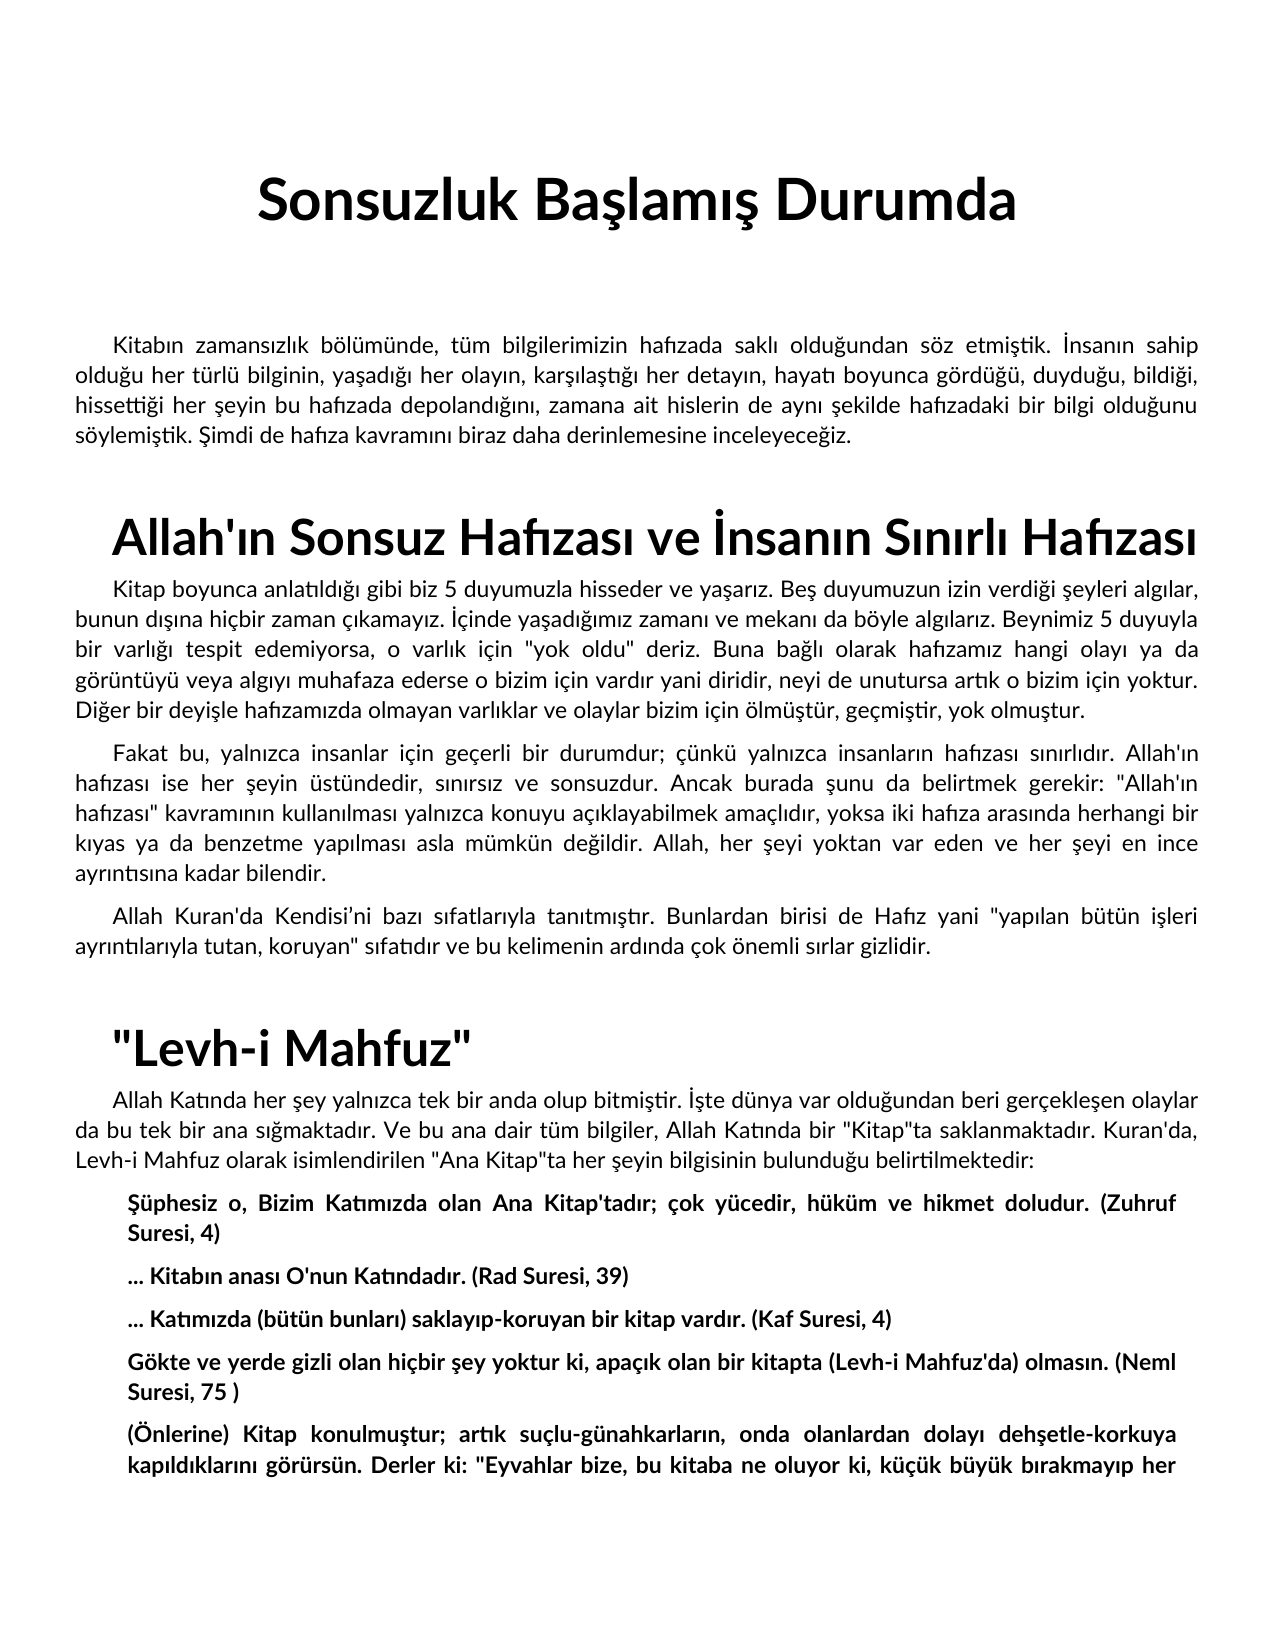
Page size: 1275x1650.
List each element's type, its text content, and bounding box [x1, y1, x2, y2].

text Şüphesiz o, Bizim Katımızda olan Ana Kitap'tadır; çok yücedir, hüküm ve hikmet doludur. (Zuhruf Suresi, 4) [127, 1189, 1177, 1247]
text ... Katımızda (bütün bunları) saklayıp-koruyan bir kitap vardır. (Kaf Suresi, 4) [127, 1304, 1177, 1332]
text Fakat bu, yalnızca insanlar için geçerli bir durumdur; çünkü yalnızca insanların hafızası sınırlıdır. Allah'ın hafızası ise her şeyin üstündedir, sınırsız ve sonsuzdur. Ancak burada şunu da belirtmek gerekir: "Allah'ın hafızası" kavramının kullanılması yalnızca konuyu açıklayabilmek amaçlıdır, yoksa iki hafıza arasında herhangi bir kıyas ya da benzetme yapılması asla mümkün değildir. Allah, her şeyi yoktan var eden ve her şeyi en ince ayrıntısına kadar bilendir. [75, 738, 1200, 887]
subtitle Allah'ın Sonsuz Hafızası ve İnsanın Sınırlı Hafızası [112, 506, 1200, 566]
text Allah Katında her şey yalnızca tek bir anda olup bitmiştir. İşte dünya var olduğundan beri gerçekleşen olaylar da bu tek bir ana sığmaktadır. Ve bu ana dair tüm bilgiler, Allah Katında bir "Kitap"ta saklanmaktadır. Kuran'da, Levh-i Mahfuz olarak isimlendirilen "Ana Kitap"ta her şeyin bilgisinin bulunduğu belirtilmektedir: [75, 1086, 1200, 1174]
text Kitap boyunca anlatıldığı gibi biz 5 duyumuzla hisseder ve yaşarız. Beş duyumuzun izin verdiği şeyleri algılar, bunun dışına hiçbir zaman çıkamayız. İçinde yaşadığımız zamanı ve mekanı da böyle algılarız. Beynimiz 5 duyuyla bir varlığı tespit edemiyorsa, o varlık için "yok oldu" deriz. Buna bağlı olarak hafızamız hangi olayı ya da görüntüyü veya algıyı muhafaza ederse o bizim için vardır yani diridir, neyi de unutursa artık o bizim için yoktur. Diğer bir deyişle hafızamızda olmayan varlıklar ve olaylar bizim için ölmüştür, geçmiştir, yok olmuştur. [75, 575, 1200, 723]
subtitle Sonsuzluk Başlamış Durumda [75, 162, 1200, 232]
text Allah Kuran'da Kendisi’ni bazı sıfatlarıyla tanıtmıştır. Bunlardan birisi de Hafız yani "yapılan bütün işleri ayrıntılarıyla tutan, koruyan" sıfatıdır ve bu kelimenin ardında çok önemli sırlar gizlidir. [75, 902, 1200, 959]
subtitle "Levh-i Mahfuz" [112, 1017, 1200, 1077]
text Kitabın zamansızlık bölümünde, tüm bilgilerimizin hafızada saklı olduğundan söz etmiştik. İnsanın sahip olduğu her türlü bilginin, yaşadığı her olayın, karşılaştığı her detayın, hayatı boyunca gördüğü, duyduğu, bildiği, hissettiği her şeyin bu hafızada depolandığını, zamana ait hislerin de aynı şekilde hafızadaki bir bilgi olduğunu söylemiştik. Şimdi de hafıza kavramını biraz daha derinlemesine inceleyeceğiz. [75, 330, 1200, 448]
text ... Kitabın anası O'nun Katındadır. (Rad Suresi, 39) [127, 1262, 1177, 1289]
text (Önlerine) Kitap konulmuştur; artık suçlu-günahkarların, onda olanlardan dolayı dehşetle-korkuya kapıldıklarını görürsün. Derler ki: "Eyvahlar bize, bu kitaba ne oluyor ki, küçük büyük bırakmayıp her [127, 1420, 1177, 1478]
text Gökte ve yerde gizli olan hiçbir şey yoktur ki, apaçık olan bir kitapta (Levh-i Mahfuz'da) olmasın. (Neml Suresi, 75 ) [127, 1347, 1177, 1405]
